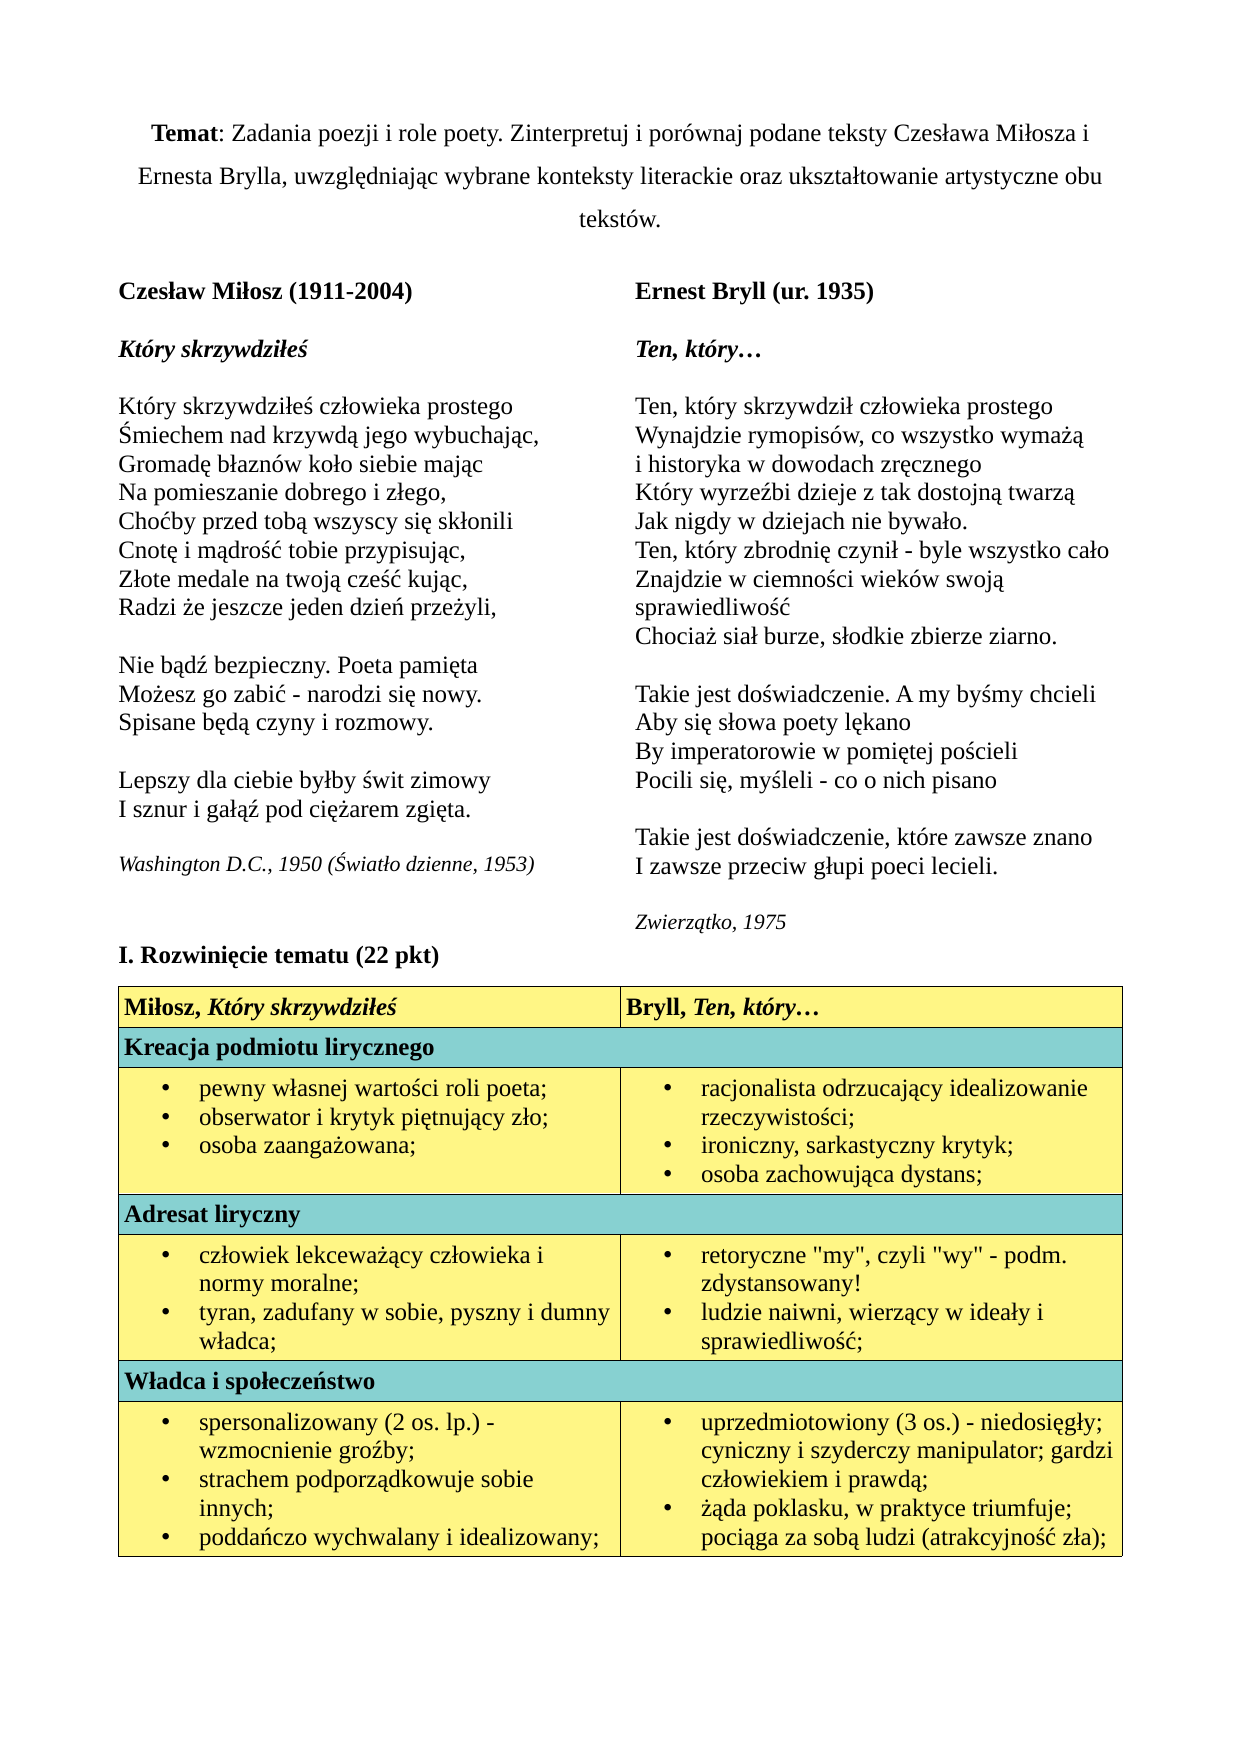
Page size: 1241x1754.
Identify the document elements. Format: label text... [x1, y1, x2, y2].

text Ernest Bryll (ur. 1935) [635, 276, 1122, 305]
text Który skrzywdziłeś człowieka prostego [118, 391, 605, 420]
text By imperatorowie w pomiętej pościeli [635, 736, 1122, 765]
text Cnotę i mądrość tobie przypisując, [118, 535, 605, 564]
text Ten, który… [635, 334, 1122, 362]
text Czesław Miłosz (1911-2004) [118, 276, 605, 305]
text Gromadę błaznów koło siebie mając [118, 449, 605, 477]
text Znajdzie w ciemności wieków swoją sprawiedliwość [635, 564, 1122, 621]
text Pocili się, myśleli - co o nich pisano [635, 765, 1122, 794]
text Nie bądź bezpieczny. Poeta pamięta [118, 650, 605, 679]
text Spisane będą czyny i rozmowy. [118, 707, 605, 736]
text Washington D.C., 1950 (Światło dzienne, 1953) [118, 851, 605, 876]
table_cell spersonalizowany (2 os. lp.) - wzmocnienie groźby; strachem podporządkowuje sobie innych; poddańczo wychwalany i idealizowany; [119, 1402, 620, 1556]
text Radzi że jeszcze jeden dzień przeżyli, [118, 592, 605, 621]
text Ten, który skrzywdził człowieka prostego [635, 391, 1122, 420]
text Chociaż siał burze, słodkie zbierze ziarno. [635, 621, 1122, 650]
text Wynajdzie rymopisów, co wszystko wymażą [635, 420, 1122, 449]
text Który wyrzeźbi dzieje z tak dostojną twarzą [635, 477, 1122, 506]
text Śmiechem nad krzywdą jego wybuchając, [118, 420, 605, 449]
text I sznur i gałąź pod ciężarem zgięta. [118, 794, 605, 822]
table_cell retoryczne "my", czyli "wy" - podm. zdystansowany! ludzie naiwni, wierzący w ideały i sprawiedliwość; [621, 1235, 1122, 1360]
table_cell Władca i społeczeństwo [119, 1361, 1122, 1401]
table_cell racjonalista odrzucający idealizowanie rzeczywistości; ironiczny, sarkastyczny krytyk; osoba zachowująca dystans; [621, 1068, 1122, 1193]
text Ten, który zbrodnię czynił - byle wszystko cało [635, 535, 1122, 564]
text Aby się słowa poety lękano [635, 707, 1122, 736]
text I zawsze przeciw głupi poeci lecieli. [635, 851, 1122, 880]
table_cell uprzedmiotowiony (3 os.) - niedosięgły; cyniczny i szyderczy manipulator; gardzi człowiekiem i prawdą; żąda poklasku, w praktyce triumfuje; pociąga za sobą ludzi (atrakcyjność zła); [621, 1402, 1122, 1556]
text Lepszy dla ciebie byłby świt zimowy [118, 765, 605, 794]
text Temat: Zadania poezji i role poety. Zinterpretuj i porównaj podane teksty Czesława Miłosza i Ernesta Brylla, uwzględniając wybrane konteksty literackie oraz ukształtowanie artystyczne obu tekstów. [118, 118, 1122, 233]
text Takie jest doświadczenie, które zawsze znano [635, 822, 1122, 851]
table_cell Kreacja podmiotu lirycznego [119, 1028, 1122, 1067]
text Możesz go zabić - narodzi się nowy. [118, 679, 605, 707]
text Takie jest doświadczenie. A my byśmy chcieli [635, 679, 1122, 707]
text Który skrzywdziłeś [118, 334, 605, 362]
text Jak nigdy w dziejach nie bywało. [635, 506, 1122, 535]
table_cell Adresat liryczny [119, 1195, 1122, 1234]
text I. Rozwinięcie tematu (22 pkt) [118, 940, 1122, 969]
text Choćby przed tobą wszyscy się skłonili [118, 506, 605, 535]
text Złote medale na twoją cześć kując, [118, 564, 605, 592]
table_header Bryll, Ten, który… [621, 987, 1122, 1027]
text Zwierzątko, 1975 [635, 909, 1122, 934]
table_header Miłosz, Który skrzywdziłeś [119, 987, 620, 1027]
text i historyka w dowodach zręcznego [635, 449, 1122, 477]
table_cell człowiek lekceważący człowieka i normy moralne; tyran, zadufany w sobie, pyszny i dumny władca; [119, 1235, 620, 1360]
text Na pomieszanie dobrego i złego, [118, 477, 605, 506]
table_cell pewny własnej wartości roli poeta; obserwator i krytyk piętnujący zło; osoba zaangażowana; [119, 1068, 620, 1193]
